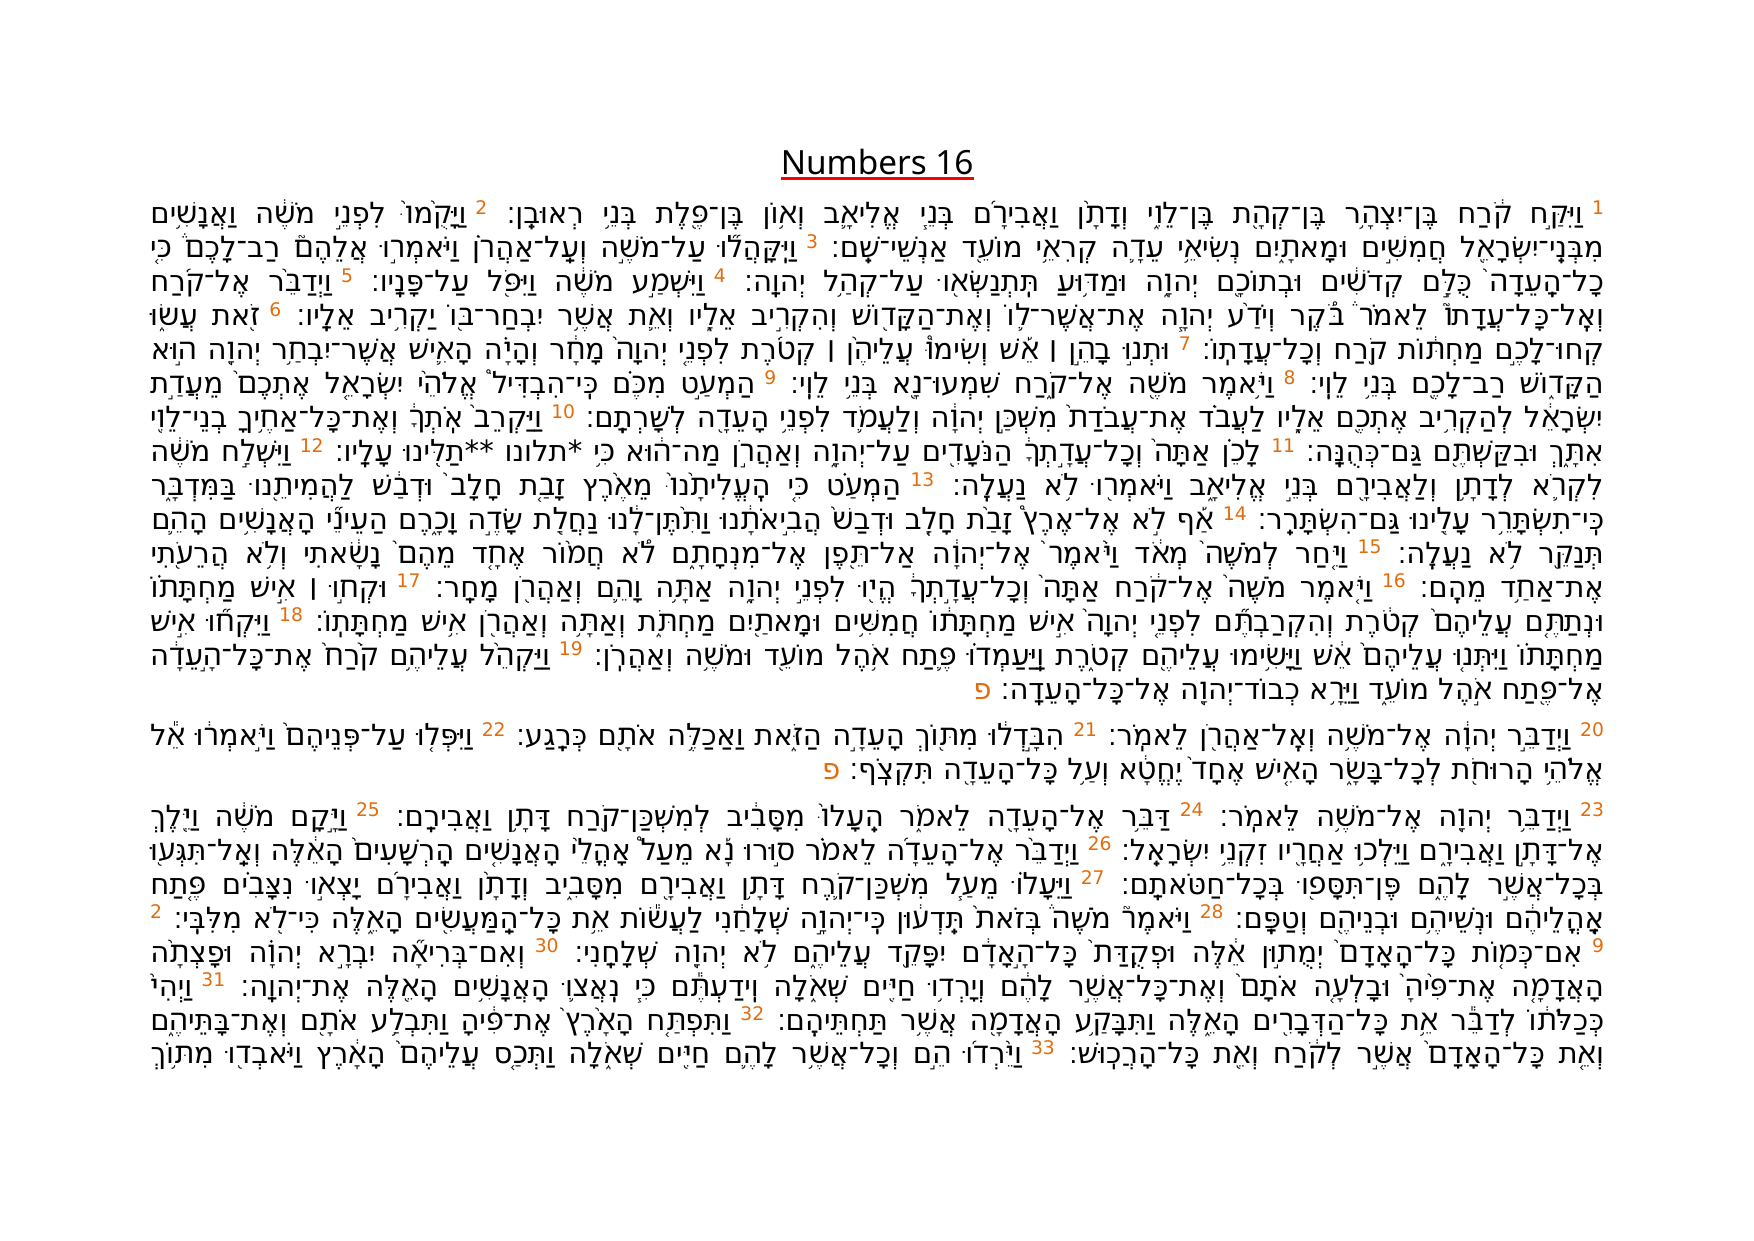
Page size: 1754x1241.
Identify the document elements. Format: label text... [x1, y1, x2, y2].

text 1 וַיִּקַּ֣ח קֹ֔רַח בֶּן־יִצְהָ֥ר בֶּן־קְהָ֖ת בֶּן־לֵוִ֑י וְדָתָ֨ן וַאֲבִירָ֜ם בְּנֵ֧י אֱלִיאָ֛ב וְא֥וֹן בֶּן־פֶּ֖לֶת בְּנֵ֥י רְאוּבֵֽן׃ 2 וַיָּקֻ֙מוּ֙ לִפְנֵ֣י מֹשֶׁ֔ה וַאֲנָשִׁ֥ים מִבְּנֵֽי־יִשְׂרָאֵ֖ל חֲמִשִּׁ֣ים וּמָאתָ֑יִם נְשִׂיאֵ֥י עֵדָ֛ה קְרִאֵ֥י מוֹעֵ֖ד אַנְשֵׁי־שֵֽׁם׃ ‬‬‬3 וַיִּֽקָּהֲל֞וּ עַל־מֹשֶׁ֣ה וְעַֽל־אַהֲרֹ֗ן וַיֹּאמְר֣וּ אֲלֵהֶם֮ רַב־לָכֶם֒ כִּ֤י כָל־הָֽעֵדָה֙ כֻּלָּ֣ם קְדֹשִׁ֔ים וּבְתוֹכָ֖ם יְהוָ֑ה וּמַדּ֥וּעַ תִּֽתְנַשְּׂא֖וּ עַל־קְהַ֥ל יְהוָֽה׃ ‬‬‬4 וַיִּשְׁמַ֣ע מֹשֶׁ֔ה וַיִּפֹּ֖ל עַל־פָּנָֽיו׃ ‬‬‬5 וַיְדַבֵּ֨ר אֶל־קֹ֜רַח וְאֶֽל־כָּל־עֲדָתוֹ֮ לֵאמֹר֒ בֹּ֠קֶר וְיֹדַ֨ע יְהוָ֧ה אֶת־אֲשֶׁר־ל֛וֹ וְאֶת־הַקָּד֖וֹשׁ וְהִקְרִ֣יב אֵלָ֑יו וְאֵ֛ת אֲשֶׁ֥ר יִבְחַר־בּ֖וֹ יַקְרִ֥יב אֵלָֽיו׃ ‬‬‬6 זֹ֖את עֲשׂ֑וּ קְחוּ־לָכֶ֣ם מַחְתּ֔וֹת קֹ֖רַח וְכָל־עֲדָתֽוֹ׃ ‬‬‬7 וּתְנ֣וּ בָהֵ֣ן ׀ אֵ֡שׁ וְשִׂימוּ֩ עֲלֵיהֶ֨ן ׀ קְטֹ֜רֶת לִפְנֵ֤י יְהוָה֙ מָחָ֔ר וְהָיָ֗ה הָאִ֛ישׁ אֲשֶׁר־יִבְחַ֥ר יְהוָ֖ה ה֣וּא הַקָּד֑וֹשׁ רַב־לָכֶ֖ם בְּנֵ֥י לֵוִֽי׃ ‬‬‬8 וַיֹּ֥אמֶר מֹשֶׁ֖ה אֶל־קֹ֑רַח שִׁמְעוּ־נָ֖א בְּנֵ֥י לֵוִֽי׃ ‬‬‬9 הַמְעַ֣ט מִכֶּ֗ם כִּֽי־הִבְדִּיל֩ אֱלֹהֵ֨י יִשְׂרָאֵ֤ל אֶתְכֶם֙ מֵעֲדַ֣ת יִשְׂרָאֵ֔ל לְהַקְרִ֥יב אֶתְכֶ֖ם אֵלָ֑יו לַעֲבֹ֗ד אֶת־עֲבֹדַת֙ מִשְׁכַּ֣ן יְהוָ֔ה וְלַעֲמֹ֛ד לִפְנֵ֥י הָעֵדָ֖ה לְשָׁרְתָֽם׃ ‬‬‬10 וַיַּקְרֵב֙ אֹֽתְךָ֔ וְאֶת־כָּל־אַחֶ֥יךָ בְנֵי־לֵוִ֖י אִתָּ֑ךְ וּבִקַּשְׁתֶּ֖ם גַּם־כְּהֻנָּֽה׃ ‬‬‬11 לָכֵ֗ן אַתָּה֙ וְכָל־עֲדָ֣תְךָ֔ הַנֹּעָדִ֖ים עַל־יְהוָ֑ה וְאַהֲרֹ֣ן מַה־ה֔וּא כִּ֥י *תלונו **תַלִּ֖ינוּ עָלָֽיו׃ ‬‬‬12 וַיִּשְׁלַ֣ח מֹשֶׁ֔ה לִקְרֹ֛א לְדָתָ֥ן וְלַאֲבִירָ֖ם בְּנֵ֣י אֱלִיאָ֑ב וַיֹּאמְר֖וּ לֹ֥א נַעֲלֶֽה׃ ‬‬‬13 הַמְעַ֗ט כִּ֤י הֶֽעֱלִיתָ֙נוּ֙ מֵאֶ֨רֶץ זָבַ֤ת חָלָב֙ וּדְבַ֔שׁ לַהֲמִיתֵ֖נוּ בַּמִּדְבָּ֑ר כִּֽי־תִשְׂתָּרֵ֥ר עָלֵ֖ינוּ גַּם־הִשְׂתָּרֵֽר׃ ‬‬‬14 אַ֡ף לֹ֣א אֶל־אֶרֶץ֩ זָבַ֨ת חָלָ֤ב וּדְבַשׁ֙ הֲבִ֣יאֹתָ֔נוּ וַתִּ֨תֶּן־לָ֔נוּ נַחֲלַ֖ת שָׂדֶ֣ה וָכָ֑רֶם הַעֵינֵ֞י הָאֲנָשִׁ֥ים הָהֵ֛ם תְּנַקֵּ֖ר לֹ֥א נַעֲלֶֽה׃ ‬‬‬15 וַיִּ֤חַר לְמֹשֶׁה֙ מְאֹ֔ד וַיֹּ֙אמֶר֙ אֶל־יְהוָ֔ה אַל־תֵּ֖פֶן אֶל־מִנְחָתָ֑ם לֹ֠א חֲמ֨וֹר אֶחָ֤ד מֵהֶם֙ נָשָׂ֔אתִי וְלֹ֥א הֲרֵעֹ֖תִי אֶת־אַחַ֥ד מֵהֶֽם׃ ‬‬‬16 וַיֹּ֤אמֶר מֹשֶׁה֙ אֶל־קֹ֔רַח אַתָּה֙ וְכָל־עֲדָ֣תְךָ֔ הֱי֖וּ לִפְנֵ֣י יְהוָ֑ה אַתָּ֥ה וָהֵ֛ם וְאַהֲרֹ֖ן מָחָֽר׃ ‬‬‬17 וּקְח֣וּ ׀ אִ֣ישׁ מַחְתָּת֗וֹ וּנְתַתֶּ֤ם עֲלֵיהֶם֙ קְטֹ֔רֶת וְהִקְרַבְתֶּ֞ם לִפְנֵ֤י יְהוָה֙ אִ֣ישׁ מַחְתָּת֔וֹ חֲמִשִּׁ֥ים וּמָאתַ֖יִם מַחְתֹּ֑ת וְאַתָּ֥ה וְאַהֲרֹ֖ן אִ֥ישׁ מַחְתָּתֽוֹ׃ ‬‬‬18 וַיִּקְח֞וּ אִ֣ישׁ מַחְתָּת֗וֹ וַיִּתְּנ֤וּ עֲלֵיהֶם֙ אֵ֔שׁ וַיָּשִׂ֥ימוּ עֲלֵיהֶ֖ם קְטֹ֑רֶת וַֽיַּעַמְד֗וּ פֶּ֛תַח אֹ֥הֶל מוֹעֵ֖ד וּמֹשֶׁ֥ה וְאַהֲרֹֽן׃ ‬‬‬19 וַיַּקְהֵ֨ל עֲלֵיהֶ֥ם קֹ֙רַח֙ אֶת־כָּל־הָ֣עֵדָ֔ה אֶל־פֶּ֖תַח אֹ֣הֶל מוֹעֵ֑ד וַיֵּרָ֥א כְבוֹד־יְהוָ֖ה אֶל־כָּל־הָעֵדָֽה׃ פ ‬‬‬‬‬‬‬‬‬‬‬‬‬‬‬‬‬‬ [150, 197, 1604, 706]
text ‬‬‬23 וַיְדַבֵּ֥ר יְהוָ֖ה אֶל־מֹשֶׁ֥ה לֵּאמֹֽר׃ ‬‬‬24 דַּבֵּ֥ר אֶל־הָעֵדָ֖ה לֵאמֹ֑ר הֵֽעָלוּ֙ מִסָּבִ֔יב לְמִשְׁכַּן־קֹ֖רַח דָּתָ֥ן וַאֲבִירָֽם׃ ‬‬‬25 וַיָּ֣קָם מֹשֶׁ֔ה וַיֵּ֖לֶךְ אֶל־דָּתָ֣ן וַאֲבִירָ֑ם וַיֵּלְכ֥וּ אַחֲרָ֖יו זִקְנֵ֥י יִשְׂרָאֵֽל׃ ‬‬‬26 וַיְדַבֵּ֨ר אֶל־הָעֵדָ֜ה לֵאמֹ֗ר ס֣וּרוּ נָ֡א מֵעַל֩ אָהֳלֵ֨י הָאֲנָשִׁ֤ים הָֽרְשָׁעִים֙ הָאֵ֔לֶּה וְאַֽל־תִּגְּע֖וּ בְּכָל־אֲשֶׁ֣ר לָהֶ֑ם פֶּן־תִּסָּפ֖וּ בְּכָל־חַטֹּאתָֽם׃ ‬‬‬27 וַיֵּעָל֗וּ מֵעַ֧ל מִשְׁכַּן־קֹ֛רֶח דָּתָ֥ן וַאֲבִירָ֖ם מִסָּבִ֑יב וְדָתָ֨ן וַאֲבִירָ֜ם יָצְא֣וּ נִצָּבִ֗ים פֶּ֚תַח אֽ͏ָהֳלֵיהֶ֔ם וּנְשֵׁיהֶ֥ם וּבְנֵיהֶ֖ם וְטַפָּֽם׃ ‬‬‬28 וַיֹּאמֶר֮ מֹשֶׁה֒ בְּזֹאת֙ תֵּֽדְע֔וּן כִּֽי־יְהוָ֣ה שְׁלָחַ֔נִי לַעֲשׂ֕וֹת אֵ֥ת כָּל־הַֽמַּעֲשִׂ֖ים הָאֵ֑לֶּה כִּי־לֹ֖א מִלִּבִּֽי׃ ‬‬‬29 אִם־כְּמ֤וֹת כָּל־הָֽאָדָם֙ יְמֻת֣וּן אֵ֔לֶּה וּפְקֻדַּת֙ כָּל־הָ֣אָדָ֔ם יִפָּקֵ֖ד עֲלֵיהֶ֑ם לֹ֥א יְהוָ֖ה שְׁלָחָֽנִי׃ ‬‬‬30 וְאִם־בְּרִיאָ֞ה יִבְרָ֣א יְהוָ֗ה וּפָצְתָ֨ה הָאֲדָמָ֤ה אֶת־פִּ֙יהָ֙ וּבָלְעָ֤ה אֹתָם֙ וְאֶת־כָּל־אֲשֶׁ֣ר לָהֶ֔ם וְיָרְד֥וּ חַיִּ֖ים שְׁאֹ֑לָה וִֽידַעְתֶּ֕ם כִּ֧י נִֽאֲצ֛וּ הָאֲנָשִׁ֥ים הָאֵ֖לֶּה אֶת־יְהוָֽה׃ ‬‬‬31 וַיְהִי֙ כְּכַלֹּת֔וֹ לְדַבֵּ֕ר אֵ֥ת כָּל־הַדְּבָרִ֖ים הָאֵ֑לֶּה וַתִּבָּקַ֥ע הָאֲדָמָ֖ה אֲשֶׁ֥ר תַּחְתֵּיהֶֽם׃ ‬‬‬32 וַתִּפְתַּ֤ח הָאָ֙רֶץ֙ אֶת־פִּ֔יהָ וַתִּבְלַ֥ע אֹתָ֖ם וְאֶת־בָּתֵּיהֶ֑ם וְאֵ֤ת כָּל־הָאָדָם֙ אֲשֶׁ֣ר לְקֹ֔רַח וְאֵ֖ת כָּל־הָרֲכֽוּשׁ׃ ‬‬‬33 וַיֵּ֨רְד֜וּ הֵ֣ם וְכָל־אֲשֶׁ֥ר לָהֶ֛ם חַיִּ֖ים שְׁאֹ֑לָה וַתְּכַ֤ס עֲלֵיהֶם֙ הָאָ֔רֶץ וַיֹּאבְד֖וּ מִתּ֥וֹךְ הַקָּהָֽל׃ ‬‬‬34 וְכָל־יִשְׂרָאֵ֗ל אֲשֶׁ֛ר סְבִיבֹתֵיהֶ֖ם נָ֣סוּ לְקֹלָ֑ם כִּ֣י אָֽמְר֔וּ פֶּן־תִּבְלָעֵ֖נוּ הָאָֽרֶץ׃ ‬‬‬35 וְאֵ֥שׁ יָצְאָ֖ה מֵאֵ֣ת יְהוָ֑ה וַתֹּ֗אכַל אֵ֣ת הַחֲמִשִּׁ֤ים וּמָאתַ֙יִם֙ אִ֔ישׁ מַקְרִיבֵ֖י הַקְּטֹֽרֶת׃ פ ‬‬‬‬‬‬‬‬‬‬‬‬‬‬‬‬ [150, 799, 1604, 1071]
text Numbers 16 [150, 139, 1604, 184]
text ‬‬‬20 וַיְדַבֵּ֣ר יְהוָ֔ה אֶל־מֹשֶׁ֥ה וְאֶֽל־אַהֲרֹ֖ן לֵאמֹֽר׃ ‬‬‬21 הִבָּ֣דְל֔וּ מִתּ֖וֹךְ הָעֵדָ֣ה הַזֹּ֑את וַאַכַלֶּ֥ה אֹתָ֖ם כְּרָֽגַע׃ ‬‬‬22 וַיִּפְּל֤וּ עַל־פְּנֵיהֶם֙ וַיֹּ֣אמְר֔וּ אֵ֕ל אֱלֹהֵ֥י הָרוּחֹ֖ת לְכָל־בָּשָׂ֑ר הָאִ֤ישׁ אֶחָד֙ יֶחֱטָ֔א וְעַ֥ל כָּל־הָעֵדָ֖ה תִּקְצֹֽף׃ פ ‬‬‬ [150, 719, 1604, 787]
